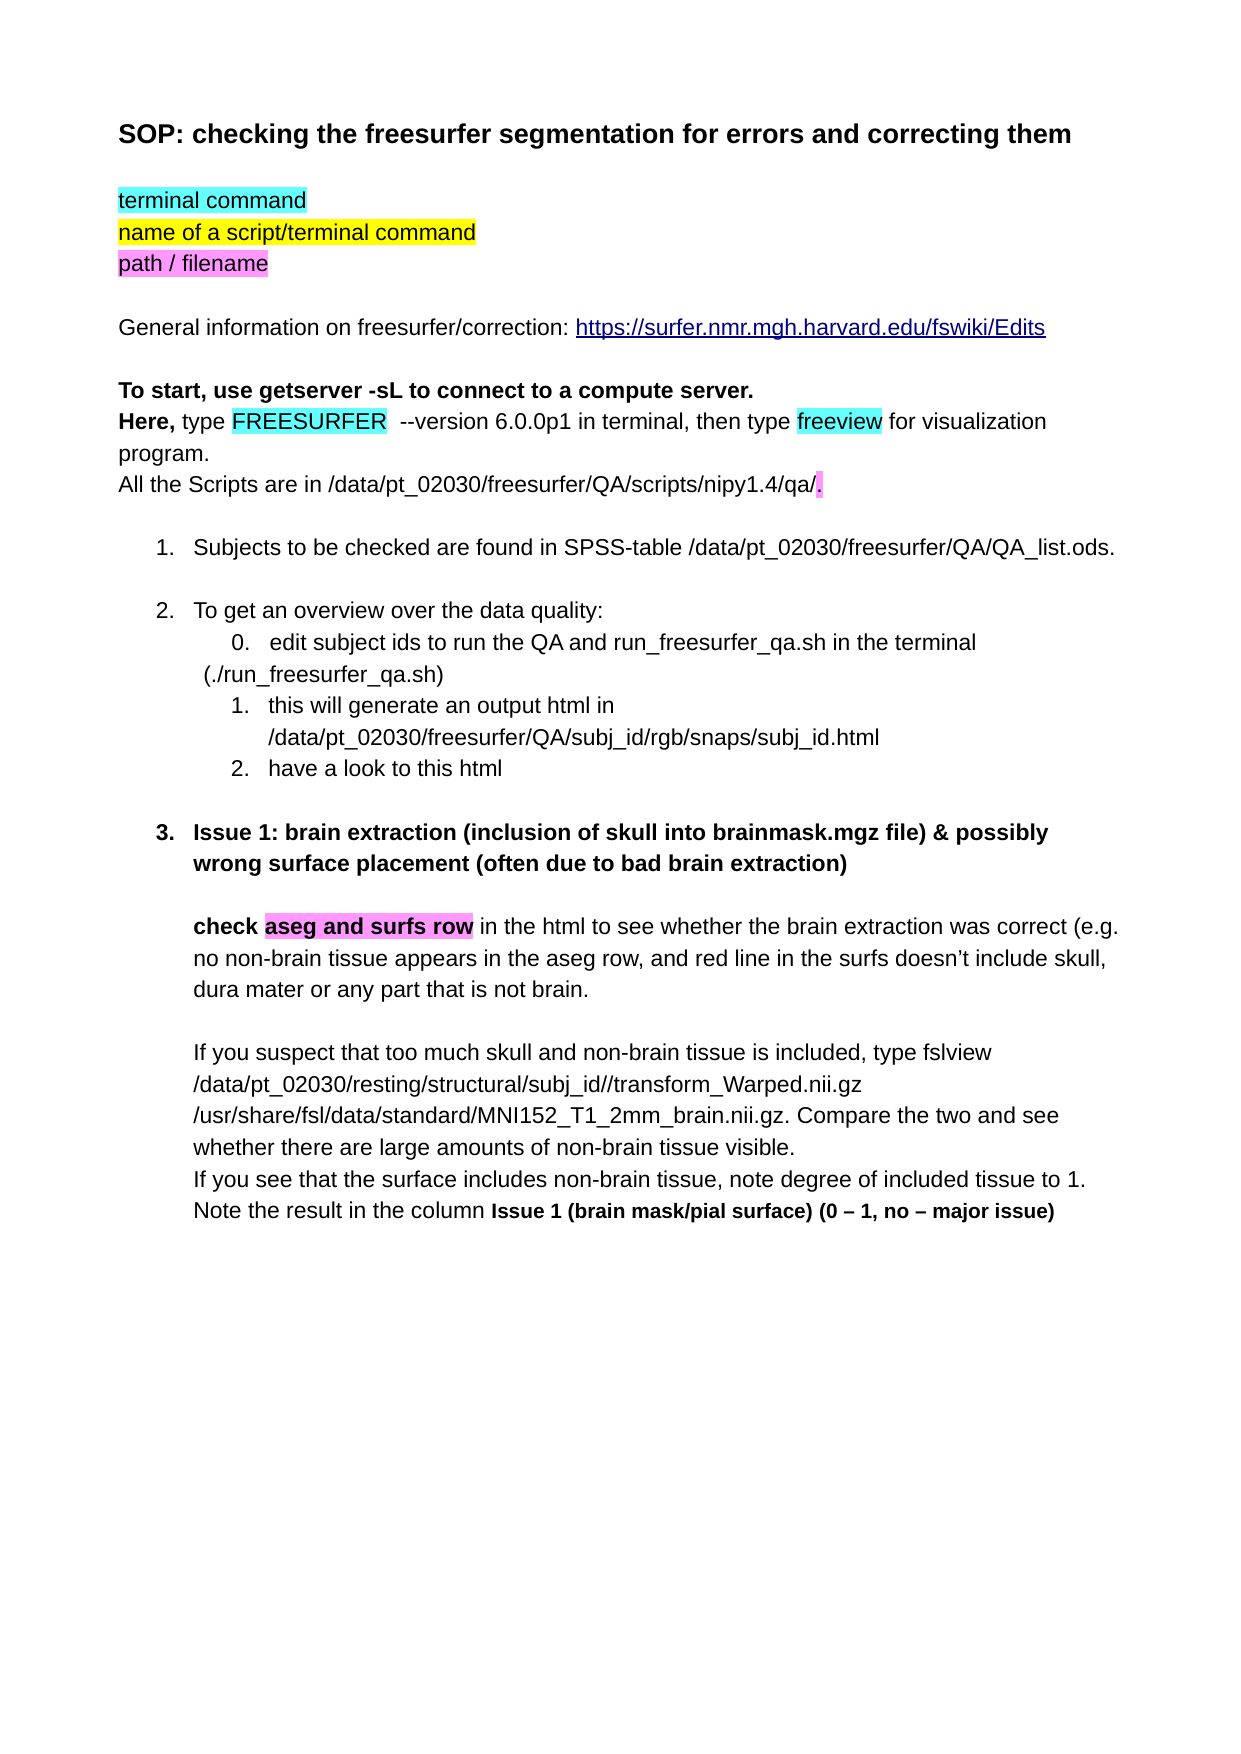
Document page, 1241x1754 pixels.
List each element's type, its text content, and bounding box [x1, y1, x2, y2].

text To start, use getserver -sL to connect to a compute server. [118, 377, 1122, 403]
text name of a script/terminal command [118, 219, 1122, 245]
list To get an overview over the data quality: [156, 597, 1122, 624]
list If you see that the surface includes non-brain tissue, note degree of included tissue to 1. Note the result in the column Issue 1 (brain mask/pial surface) (0 – 1, no – major issue) [156, 1166, 1122, 1223]
text path / filename [118, 250, 1122, 277]
list If you suspect that too much skull and non-brain tissue is included, type fslview /data/pt_02030/resting/structural/subj_id//transform_Warped.nii.gz /usr/share/fsl/data/standard/MNI152_T1_2mm_brain.nii.gz. Compare the two and see whether there are large amounts of non-brain tissue visible. [156, 1039, 1122, 1160]
list check aseg and surfs row in the html to see whether the brain extraction was correct (e.g. no non-brain tissue appears in the aseg row, and red line in the surfs doesn’t include skull, dura mater or any part that is not brain. [156, 913, 1122, 1003]
list Issue 1: brain extraction (inclusion of skull into brainmask.mgz file) & possibly wrong surface placement (often due to bad brain extraction) [156, 818, 1122, 876]
list this will generate an output html in /data/pt_02030/freesurfer/QA/subj_id/rgb/snaps/subj_id.html [231, 692, 1122, 750]
text All the Scripts are in /data/pt_02030/freesurfer/QA/scripts/nipy1.4/qa/. [118, 471, 1122, 498]
text Here, type FREESURFER --version 6.0.0p1 in terminal, then type freeview for visualization program. [118, 408, 1122, 466]
list 0. edit subject ids to run the QA and run_freesurfer_qa.sh in the terminal (./run_freesurfer_qa.sh) [156, 629, 1122, 687]
text General information on freesurfer/correction: https://surfer.nmr.mgh.harvard.edu/fswiki/Edits [118, 313, 1122, 340]
list have a look to this html [231, 755, 1122, 782]
text SOP: checking the freesurfer segmentation for errors and correcting them [118, 118, 1122, 149]
text terminal command [118, 187, 1122, 213]
list Subjects to be checked are found in SPSS-table /data/pt_02030/freesurfer/QA/QA_list.ods. [156, 534, 1122, 561]
